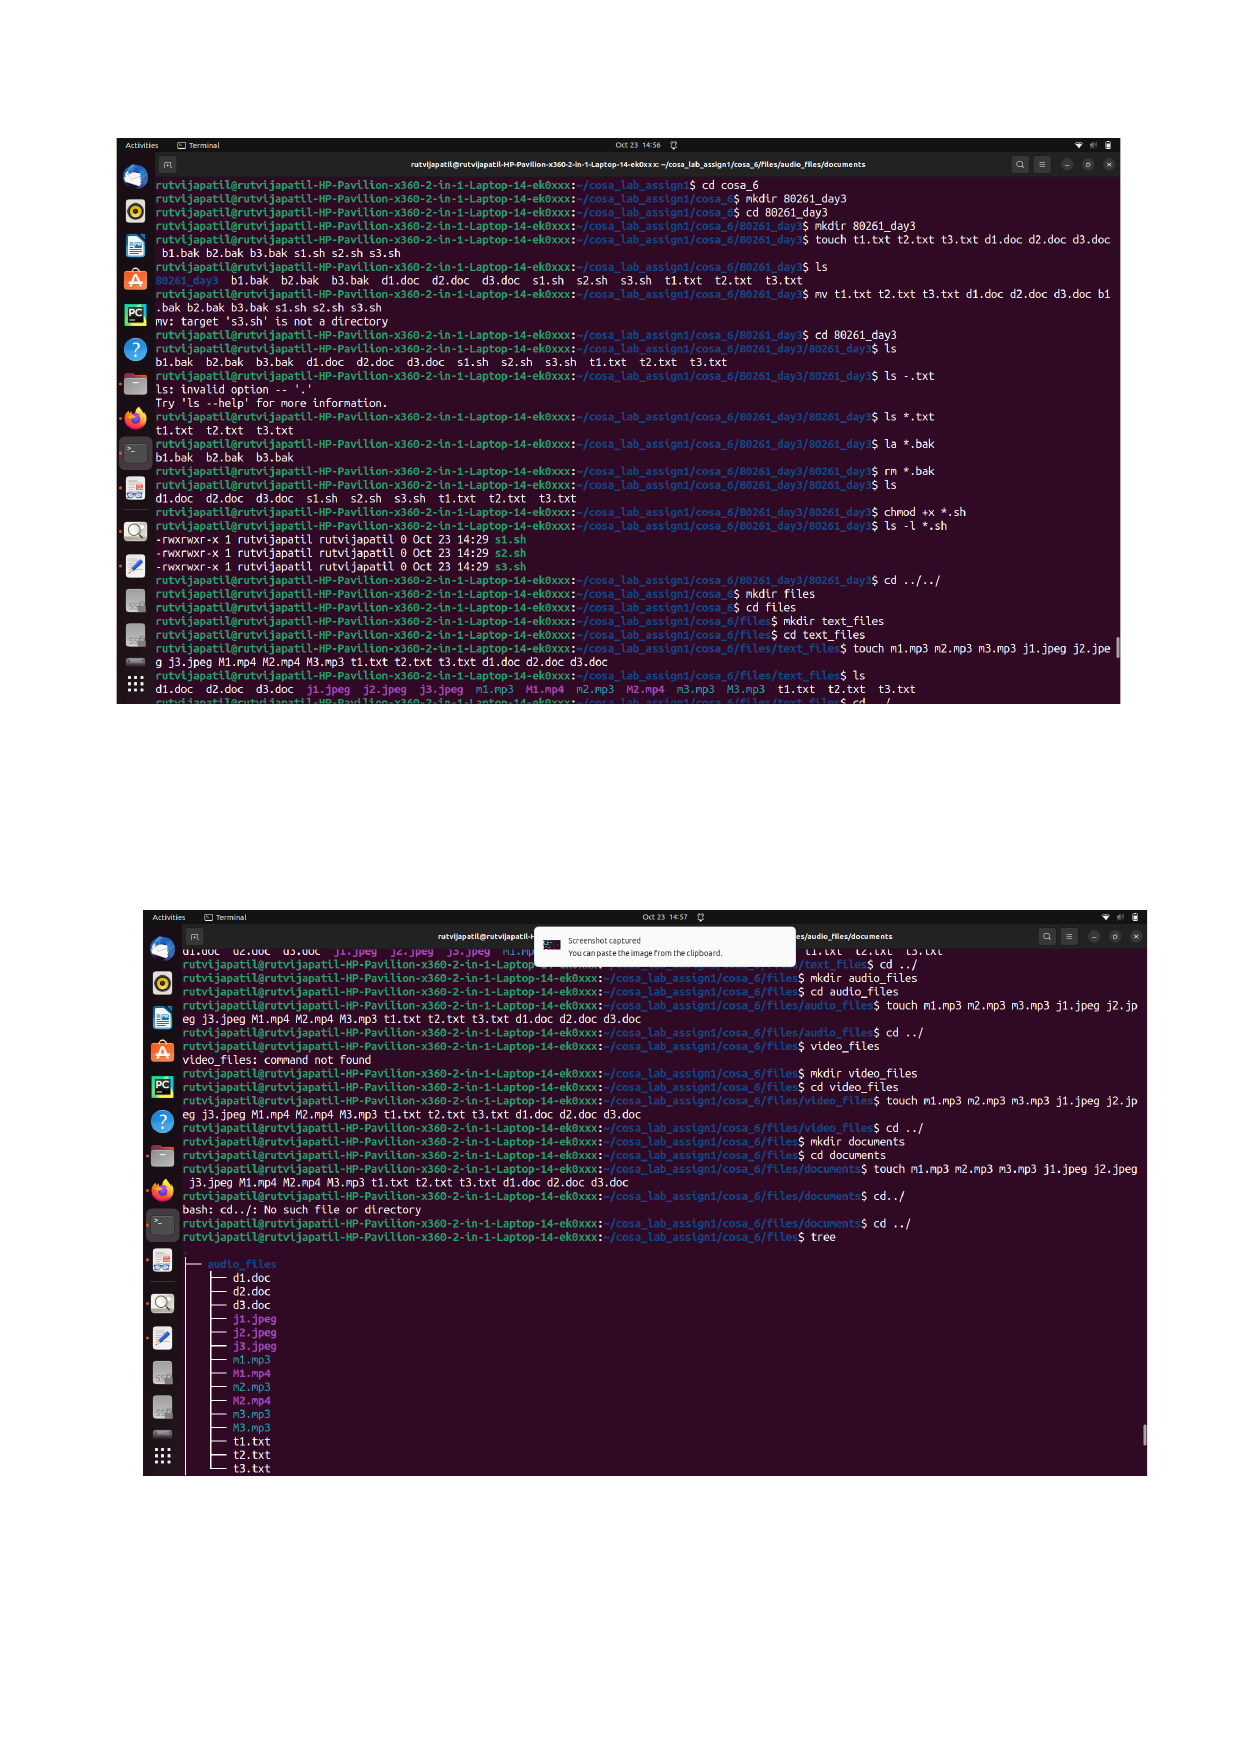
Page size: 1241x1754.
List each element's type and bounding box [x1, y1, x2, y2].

picture [116, 138, 1121, 704]
picture [143, 910, 1148, 1476]
